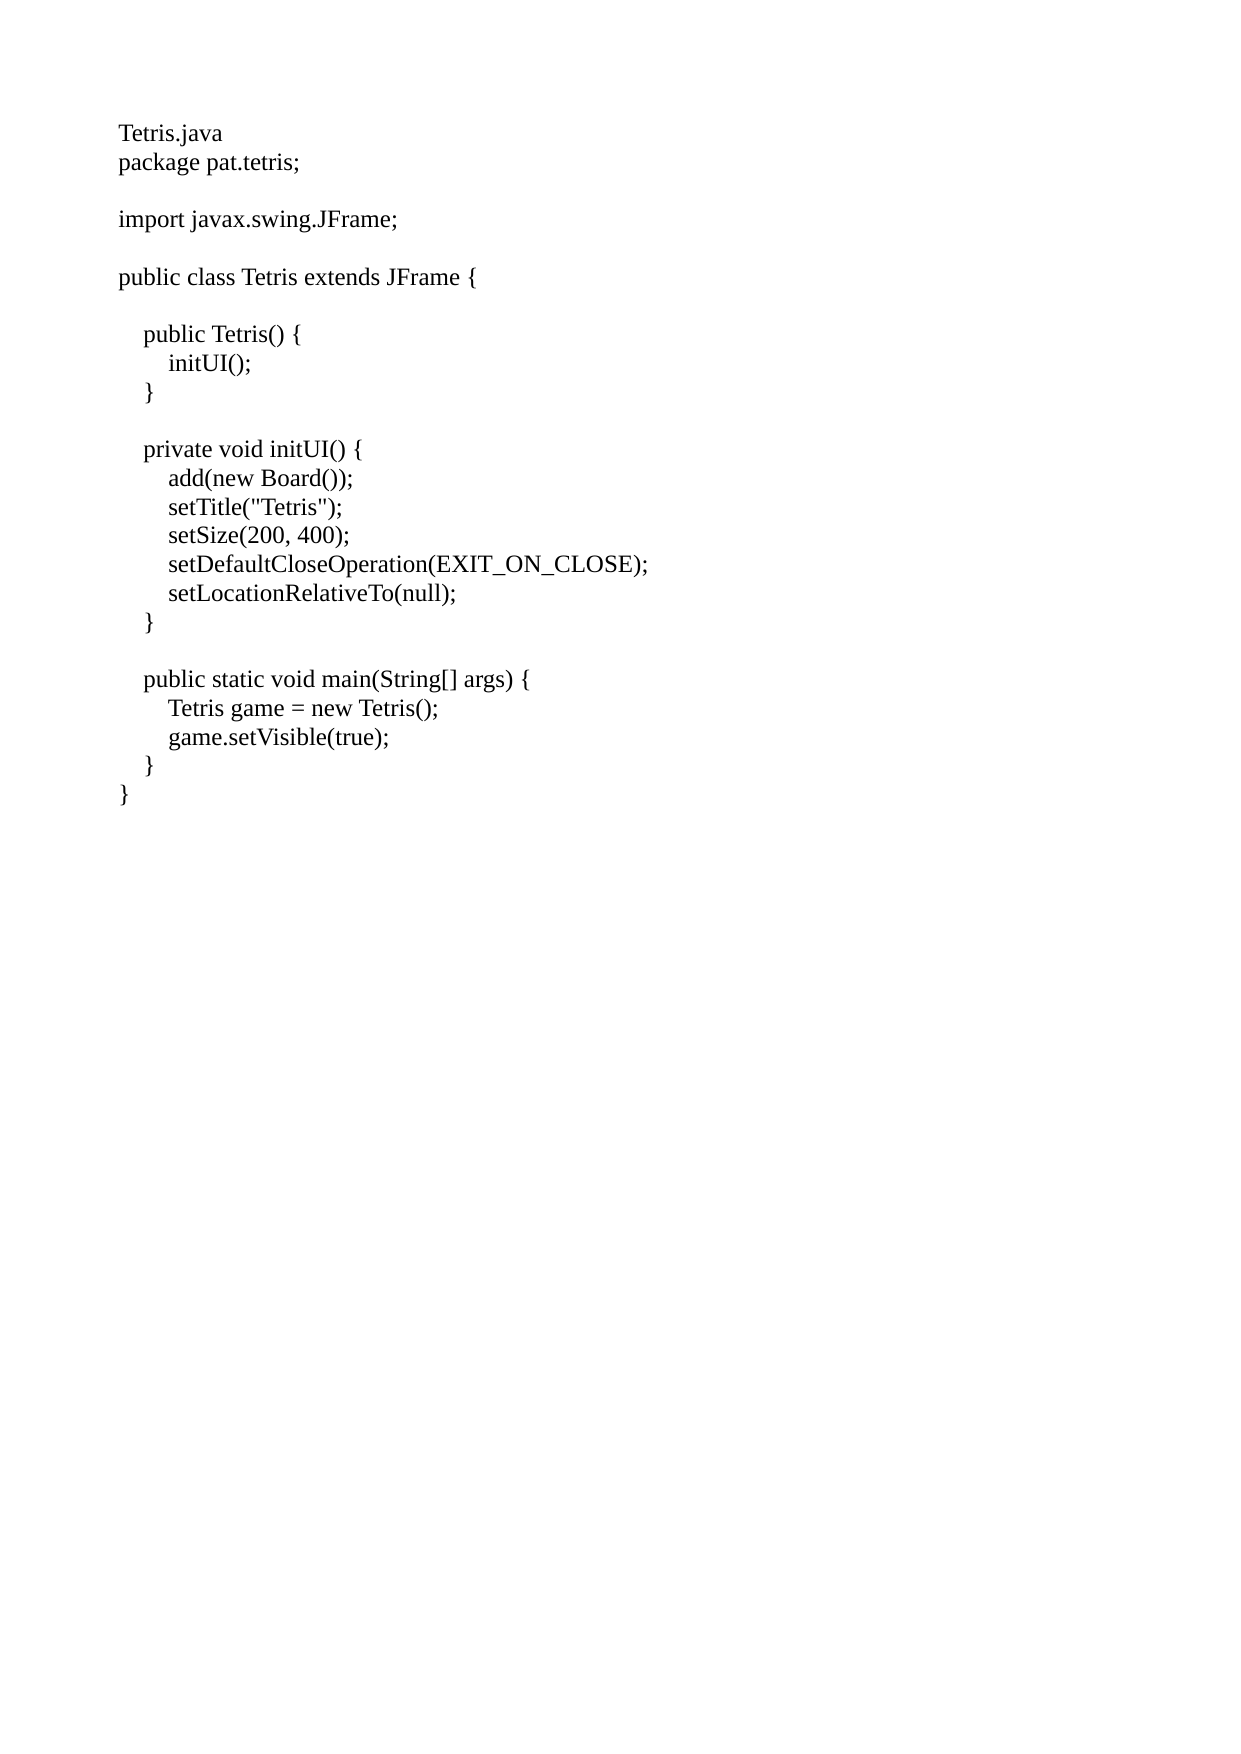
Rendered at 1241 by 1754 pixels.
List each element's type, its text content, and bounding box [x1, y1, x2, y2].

text Tetris.java [118, 118, 1122, 147]
text package pat.tetris; [118, 147, 1122, 176]
text add(new Board()); [118, 463, 1122, 492]
text } [118, 751, 1122, 779]
text } [118, 779, 1122, 808]
text initUI(); [118, 348, 1122, 377]
text setSize(200, 400); [118, 521, 1122, 549]
text } [118, 607, 1122, 636]
text public Tetris() { [118, 319, 1122, 348]
text import javax.swing.JFrame; [118, 204, 1122, 233]
text public class Tetris extends JFrame { [118, 262, 1122, 291]
text setLocationRelativeTo(null); [118, 578, 1122, 607]
text private void initUI() { [118, 434, 1122, 463]
text public static void main(String[] args) { [118, 664, 1122, 693]
text } [118, 377, 1122, 406]
text setDefaultCloseOperation(EXIT_ON_CLOSE); [118, 549, 1122, 578]
text setTitle("Tetris"); [118, 492, 1122, 521]
text Tetris game = new Tetris(); [118, 693, 1122, 722]
text game.setVisible(true); [118, 722, 1122, 751]
